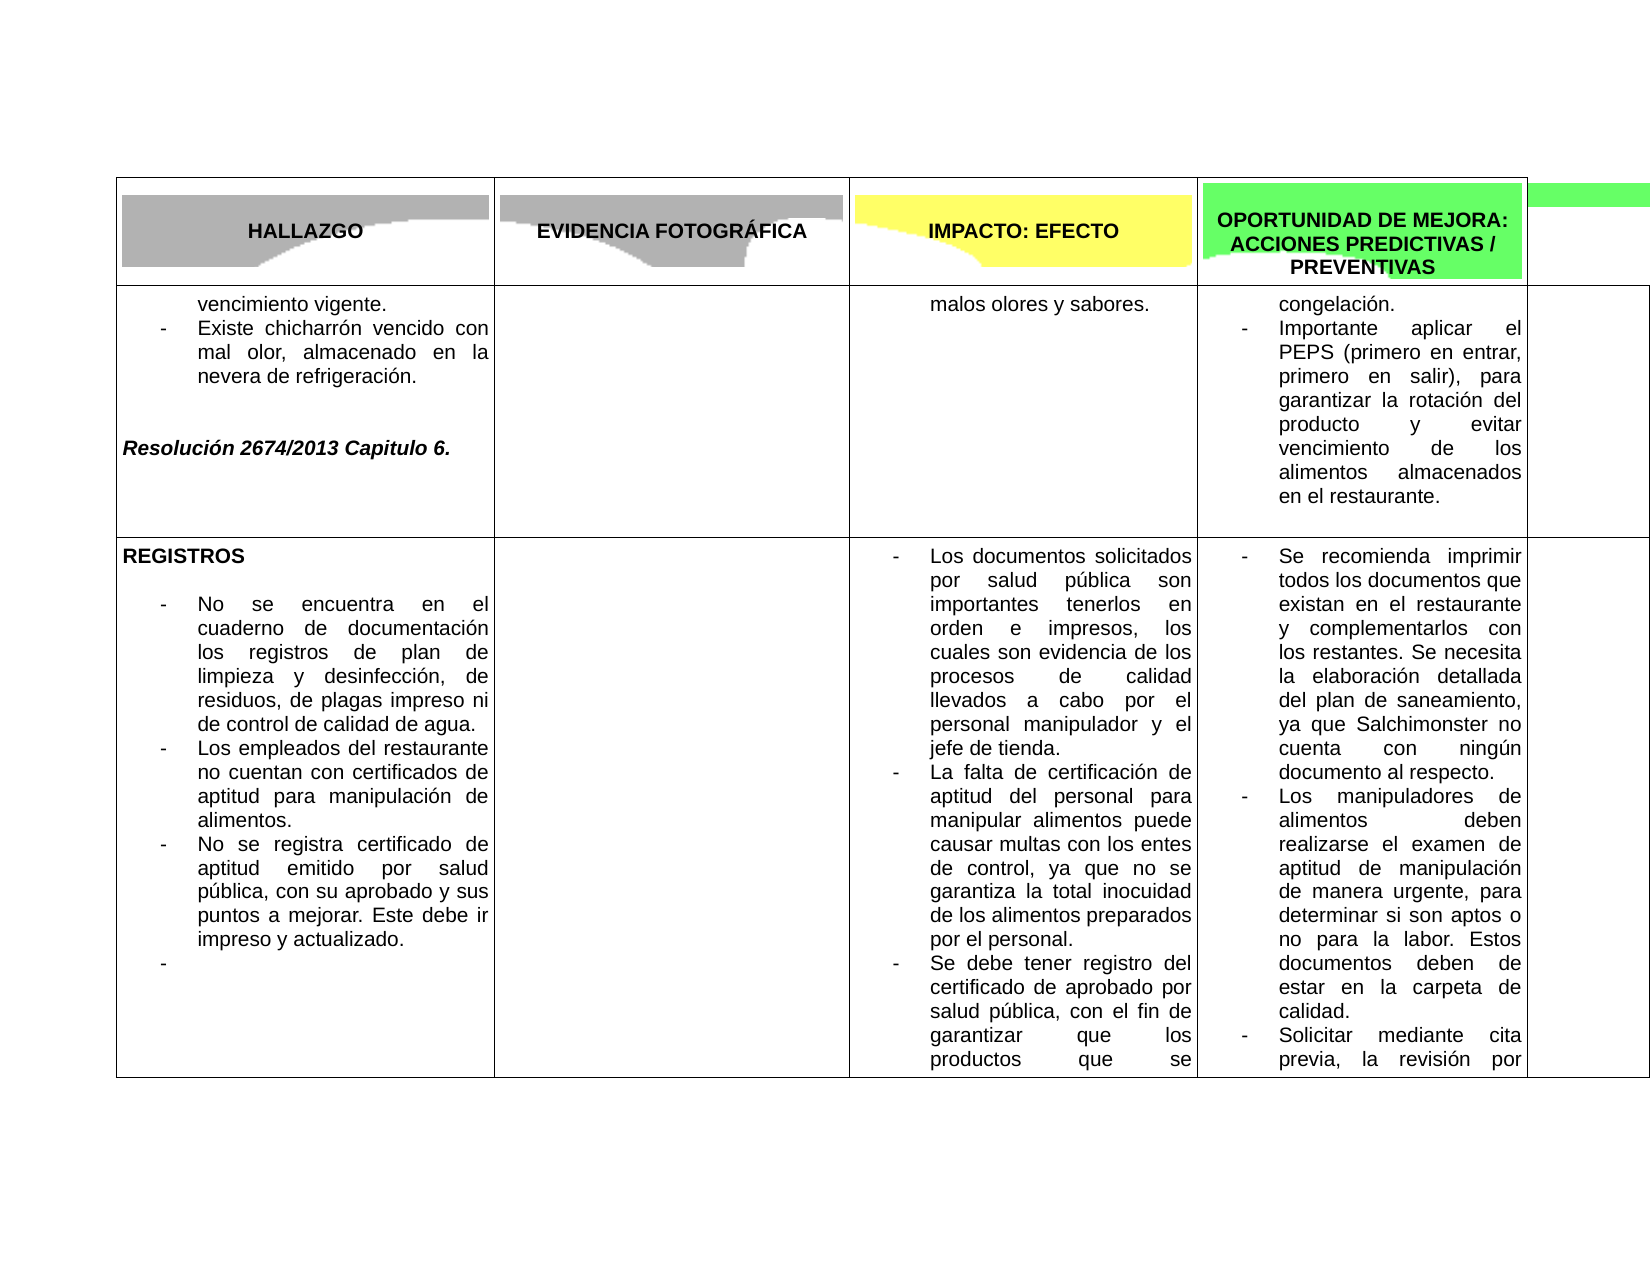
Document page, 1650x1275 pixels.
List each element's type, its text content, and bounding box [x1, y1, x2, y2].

table_cell [1528, 538, 1649, 1077]
table_cell Los documentos solicitados por salud pública son importantes tenerlos en orden e impresos, los cuales son evidencia de los procesos de calidad llevados a cabo por el personal manipulador y el jefe de tienda. La falta de certificación de aptitud del personal para manipular alimentos puede causar multas con los entes de control, ya que no se garantiza la total inocuidad de los alimentos preparados por el personal. Se debe tener registro del certificado de aprobado por salud pública, con el fin de garantizar que los productos que se comercializan son aptos para consumo humano y no presentan riesgos para la salud. [850, 752, 1197, 1077]
table_cell ALMACENAMIENTO Los productos exhibidos se encuentran próximos a vencerse, sin evidenciar rotación alguna en el restaurante. Los productos exhibidos, así como los tarros de salsa y demás contenedores, no se encuentran debidamente rotulados. Existen productos almacenados en las neveras y congeladores que no se encuentran con fecha de vencimiento vigente. Existe chicharrón vencido con mal olor, almacenado en la nevera de refrigeración. Resolución 2674/2013 Capitulo 6. [361, 353, 494, 537]
table_cell Al no tener rótulo, se pueden mezclar los alimentos en los contenedores y ocasionar contaminación cruzada en los productos. Lo mismo sucede con las salsas. Los productos vencidos o en mal estado en la nevera, ocasiona contaminación cruzada, emisión de olores, confusión con productos en buen estado, el cual puede causar problemas de salud a los clientes y posibles quejas y reclamos por malos olores y sabores. [993, 286, 1163, 537]
table_header – [1528, 177, 1650, 183]
table_header HALLAZGO [117, 178, 494, 285]
table_cell [1528, 286, 1649, 537]
table_header EVIDENCIA FOTOGRÁFICA [654, 267, 744, 285]
table_header IMPACTO: EFECTO [984, 267, 1184, 285]
table_cell [495, 286, 804, 537]
table_header OPORTUNIDAD DE MEJORA: ACCIONES PREDICTIVAS / PREVENTIVAS [1198, 178, 1527, 285]
table_cell [495, 538, 849, 1077]
table_cell ALMACENAMIENTO Los productos exhibidos se encuentran próximos a vencerse, sin evidenciar rotación alguna en el restaurante. Los productos exhibidos, así como los tarros de salsa y demás contenedores, no se encuentran debidamente rotulados. Existen productos almacenados en las neveras y congeladores que no se encuentran con fecha de vencimiento vigente. Existe chicharrón vencido con mal olor, almacenado en la nevera de refrigeración. Resolución 2674/2013 Capitulo 6. [117, 286, 227, 537]
table_header EVIDENCIA FOTOGRÁFICA [495, 178, 849, 221]
table_header IMPACTO: EFECTO [850, 178, 1197, 262]
table_cell Se recomienda imprimir todos los documentos que existan en el restaurante y complementarlos con los restantes. Se necesita la elaboración detallada del plan de saneamiento, ya que Salchimonster no cuenta con ningún documento al respecto. Los manipuladores de alimentos deben realizarse el examen de aptitud de manipulación de manera urgente, para determinar si son aptos o no para la labor. Estos documentos deben de estar en la carpeta de calidad. Solicitar mediante cita previa, la revisión por parte de salud pública para determinar el concepto positivo y evitar futuras multas y quejas. [1198, 538, 1527, 1077]
table_header – [1528, 207, 1650, 285]
table_cell Se recomienda mandar a rotular los tarros y contenedores en el restaurante, tanto los de uso interno en la cocina, como los exhibidos para uso de clientes. Se solicita sacar todo producto que se encuentre deteriorado, dañado o con mal olor, reportar y dar de baja. Almacenar aparte de los alimentos en buen estado y encerrarlo en bolsa a temperatura de congelación. Importante aplicar el PEPS (primero en entrar, primero en salir), para garantizar la rotación del producto y evitar vencimiento de los alimentos almacenados en el restaurante. [1319, 286, 1527, 537]
table_cell REGISTROS No se encuentra en el cuaderno de documentación los registros de plan de limpieza y desinfección, de residuos, de plagas impreso ni de control de calidad de agua. Los empleados del restaurante no cuentan con certificados de aptitud para manipulación de alimentos. No se registra certificado de aptitud emitido por salud pública, con su aprobado y sus puntos a mejorar. Este debe ir impreso y actualizado. [117, 538, 494, 1077]
